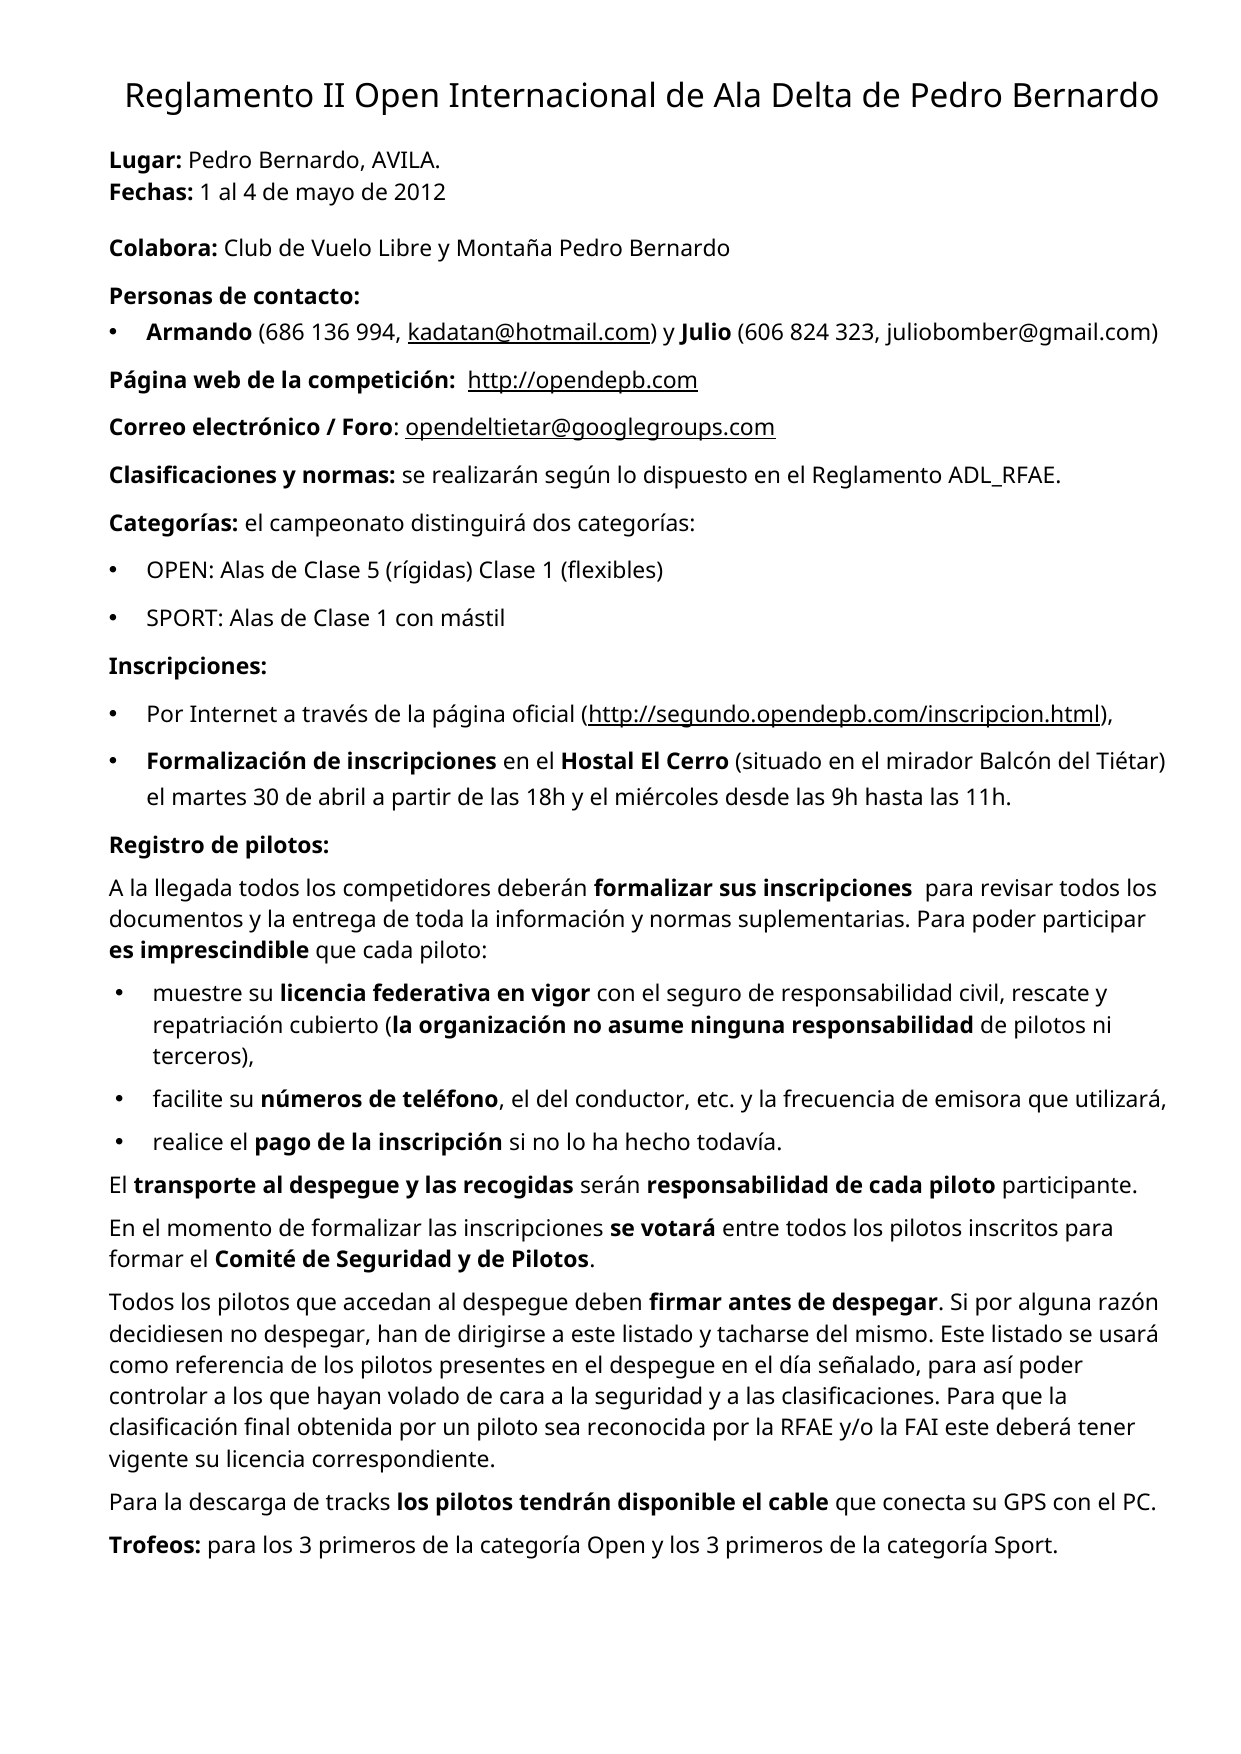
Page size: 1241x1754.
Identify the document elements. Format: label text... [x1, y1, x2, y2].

list Formalización de inscripciones en el Hostal El Cerro (situado en el mirador Balcón del Tiétar) el martes 30 de abril a partir de las 18h y el miércoles desde las 9h hasta las 11h. [109, 745, 1176, 812]
list Armando (686 136 994, kadatan@hotmail.com) y Julio (606 824 323, juliobomber@gmail.com) [109, 316, 1176, 347]
text Reglamento II Open Internacional de Ala Delta de Pedro Bernardo [109, 71, 1176, 117]
list OPEN: Alas de Clase 5 (rígidas) Clase 1 (flexibles) [109, 554, 1176, 586]
text Para la descarga de tracks los pilotos tendrán disponible el cable que conecta su GPS con el PC. [109, 1486, 1176, 1517]
text Inscripciones: [109, 650, 1176, 681]
text A la llegada todos los competidores deberán formalizar sus inscripciones para revisar todos los documentos y la entrega de toda la información y normas suplementarias. Para poder participar es imprescindible que cada piloto: [109, 872, 1176, 966]
text Clasificaciones y normas: se realizarán según lo dispuesto en el Reglamento ADL_RFAE. [109, 459, 1176, 490]
text Categorías: el campeonato distinguirá dos categorías: [109, 507, 1176, 538]
text Página web de la competición: http://opendepb.com [109, 363, 1176, 395]
text Correo electrónico / Foro: opendeltietar@googlegroups.com [109, 411, 1176, 442]
text Fechas: 1 al 4 de mayo de 2012 [109, 176, 1176, 207]
list SPORT: Alas de Clase 1 con mástil [109, 602, 1176, 633]
text Personas de contacto: [109, 280, 1176, 311]
text Lugar: Pedro Bernardo, AVILA. [109, 144, 1176, 176]
list Por Internet a través de la página oficial (http://segundo.opendepb.com/inscripcion.html), [109, 697, 1176, 729]
text Colabora: Club de Vuelo Libre y Montaña Pedro Bernardo [109, 232, 1176, 263]
text Trofeos: para los 3 primeros de la categoría Open y los 3 primeros de la categoría Sport. [109, 1528, 1176, 1560]
text El transporte al despegue y las recogidas serán responsabilidad de cada piloto participante. [109, 1169, 1176, 1200]
list realice el pago de la inscripción si no lo ha hecho todavía. [115, 1126, 1176, 1157]
list muestre su licencia federativa en vigor con el seguro de responsabilidad civil, rescate y repatriación cubierto (la organización no asume ninguna responsabilidad de pilotos ni terceros), [115, 977, 1176, 1071]
text En el momento de formalizar las inscripciones se votará entre todos los pilotos inscritos para formar el Comité de Seguridad y de Pilotos. [109, 1212, 1176, 1274]
text Todos los pilotos que accedan al despegue deben firmar antes de despegar. Si por alguna razón decidiesen no despegar, han de dirigirse a este listado y tacharse del mismo. Este listado se usará como referencia de los pilotos presentes en el despegue en el día señalado, para así poder controlar a los que hayan volado de cara a la seguridad y a las clasificaciones. Para que la clasificación final obtenida por un piloto sea reconocida por la RFAE y/o la FAI este deberá tener vigente su licencia correspondiente. [109, 1286, 1176, 1474]
list facilite su números de teléfono, el del conductor, etc. y la frecuencia de emisora que utilizará, [115, 1083, 1176, 1114]
text Registro de pilotos: [109, 829, 1176, 860]
